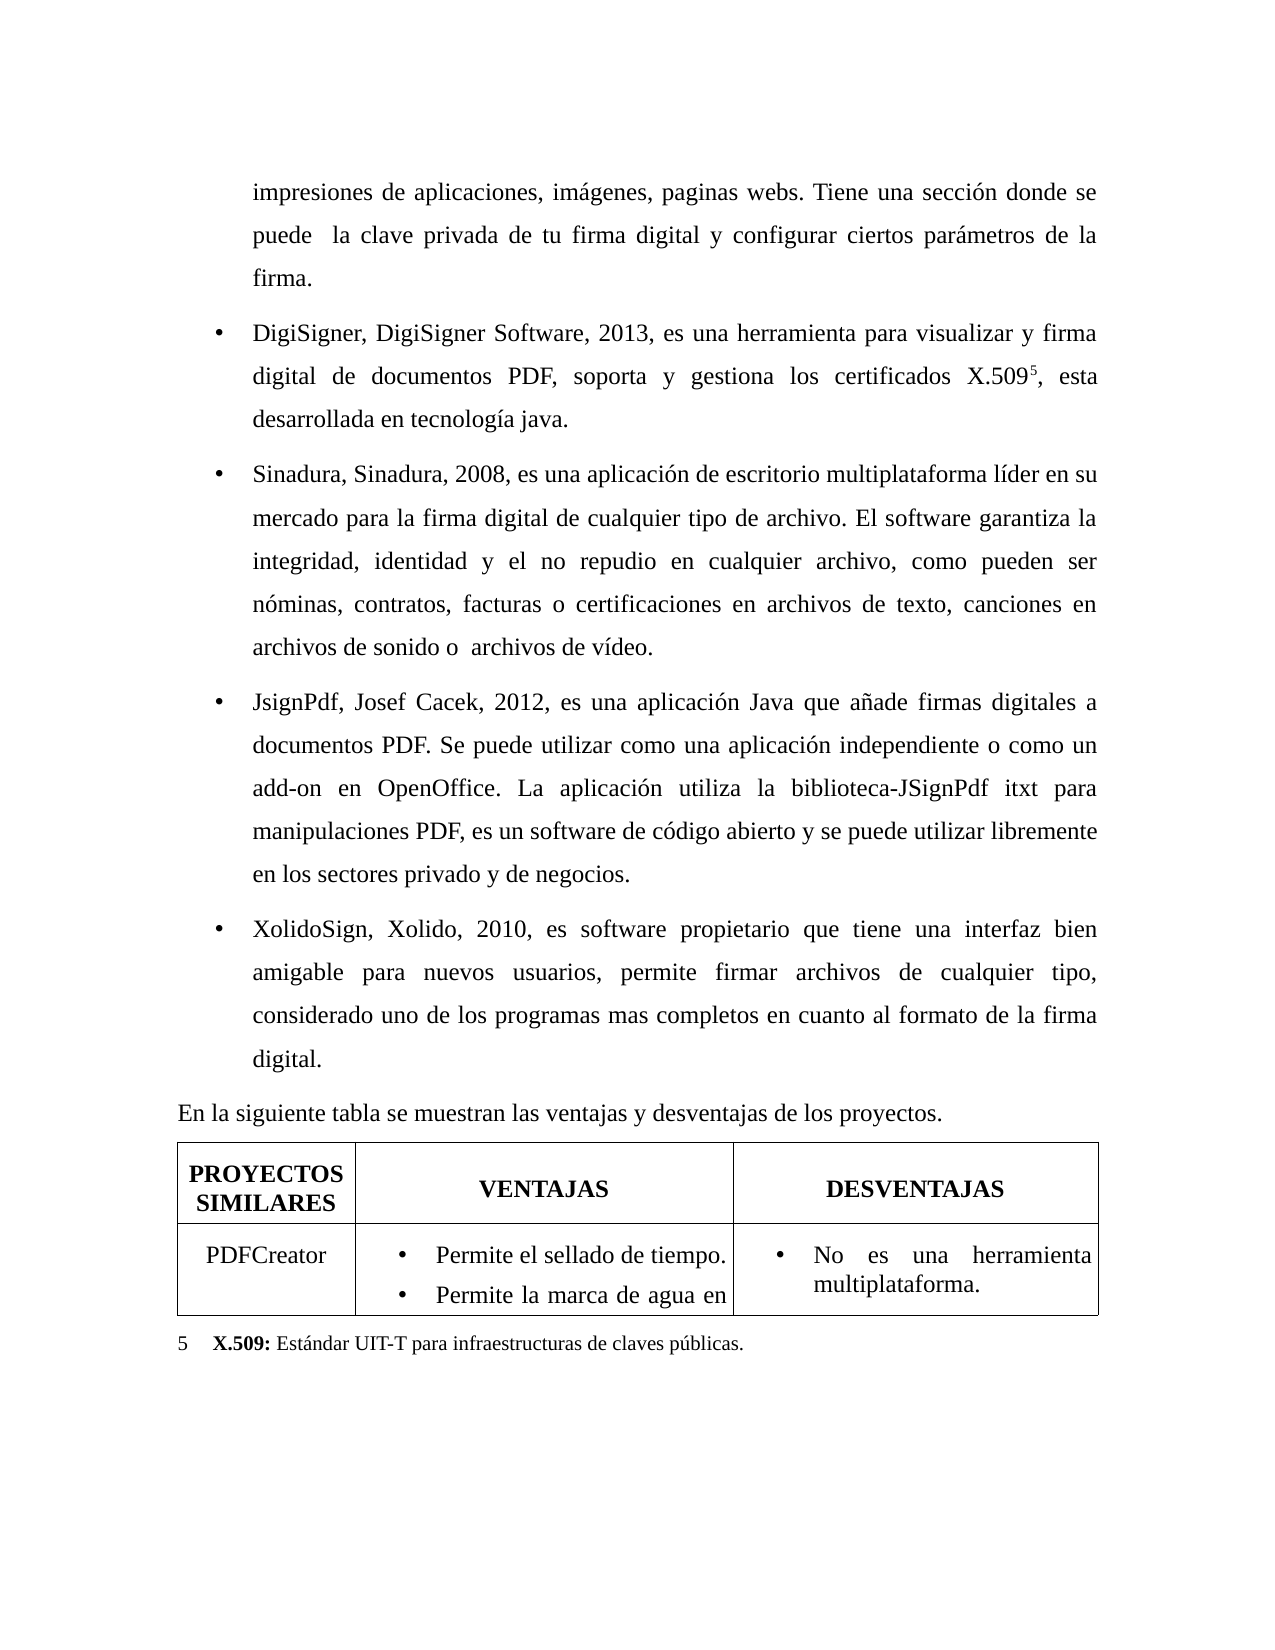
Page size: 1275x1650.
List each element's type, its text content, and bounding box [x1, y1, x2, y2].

list impresiones de aplicaciones, imágenes, paginas webs. Tiene una sección donde se puede la clave privada de tu firma digital y configurar ciertos parámetros de la firma. [215, 177, 1098, 292]
table_cell No es una herramienta multiplataforma. No permite firmar documentos por lotes. [734, 1224, 1098, 1315]
table_header PROYECTOS SIMILARES [178, 1143, 355, 1222]
text En la siguiente tabla se muestran las ventajas y desventajas de los proyectos. [177, 1098, 1098, 1127]
list DigiSigner, DigiSigner Software, 2013, es una herramienta para visualizar y firma digital de documentos PDF, soporta y gestiona los certificados X.509, esta desarrollada en tecnología java. [215, 318, 1098, 433]
list JsignPdf, Josef Cacek, 2012, es una aplicación Java que añade firmas digitales a documentos PDF. Se puede utilizar como una aplicación independiente o como un add-on en OpenOffice. La aplicación utiliza la biblioteca-JSignPdf itxt para manipulaciones PDF, es un software de código abierto y se puede utilizar libremente en los sectores privado y de negocios. [215, 687, 1098, 888]
table_header VENTAJAS [356, 1143, 733, 1222]
list X.509: Estándar UIT-T para infraestructuras de claves públicas. [177, 1331, 1098, 1355]
list XolidoSign, Xolido, 2010, es software propietario que tiene una interfaz bien amigable para nuevos usuarios, permite firmar archivos de cualquier tipo, considerado uno de los programas mas completos en cuanto al formato de la firma digital. [215, 914, 1098, 1072]
table_cell Permite el sellado de tiempo. Permite la marca de agua en [356, 1224, 733, 1315]
table_header DESVENTAJAS [734, 1143, 1098, 1222]
list Sinadura, Sinadura, 2008, es una aplicación de escritorio multiplataforma líder en su mercado para la firma digital de cualquier tipo de archivo. El software garantiza la integridad, identidad y el no repudio en cualquier archivo, como pueden ser nóminas, contratos, facturas o certificaciones en archivos de texto, canciones en archivos de sonido o archivos de vídeo. [215, 459, 1098, 661]
table_cell PDFCreator [178, 1224, 355, 1315]
